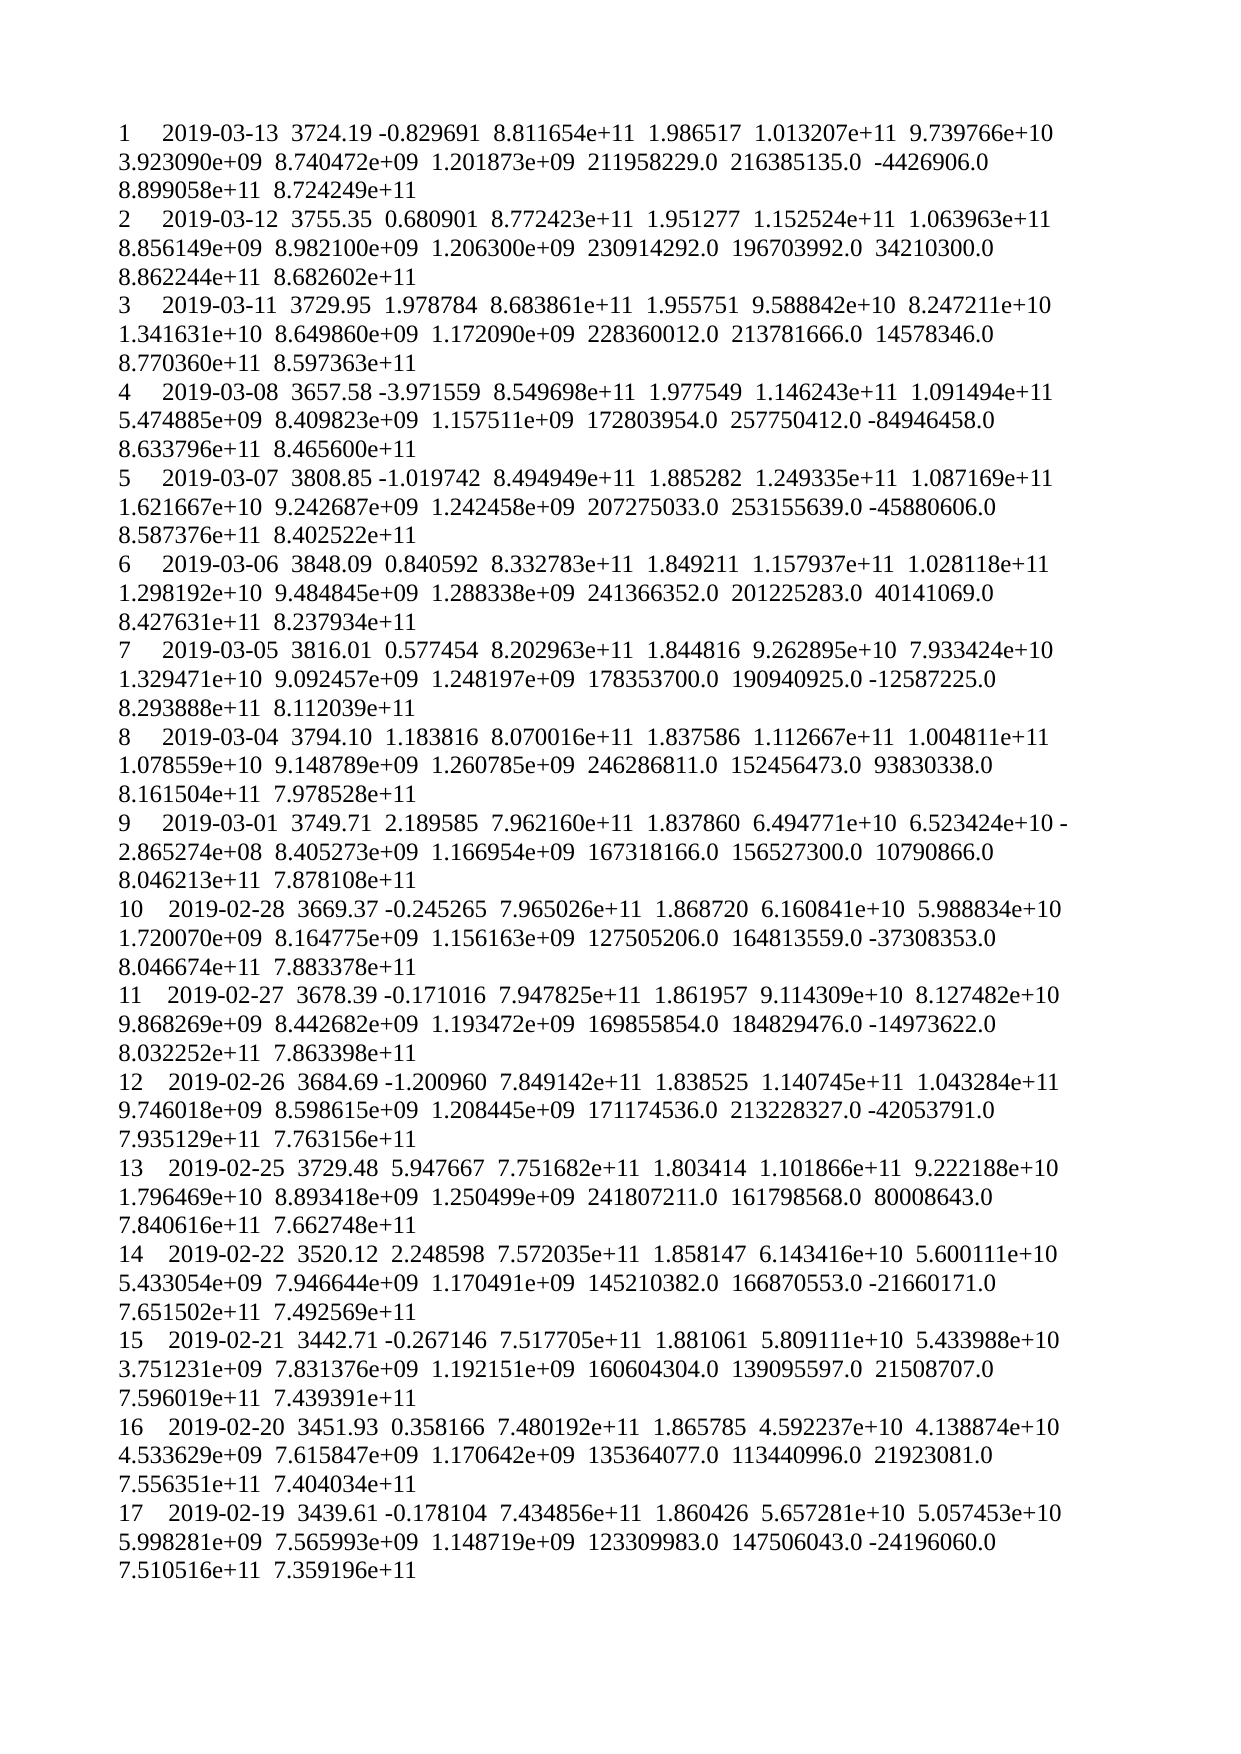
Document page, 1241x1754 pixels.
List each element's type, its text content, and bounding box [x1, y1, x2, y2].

text 10 2019-02-28 3669.37 -0.245265 7.965026e+11 1.868720 6.160841e+10 5.988834e+10 1.720070e+09 8.164775e+09 1.156163e+09 127505206.0 164813559.0 -37308353.0 8.046674e+11 7.883378e+11 [118, 894, 1122, 981]
text 13 2019-02-25 3729.48 5.947667 7.751682e+11 1.803414 1.101866e+11 9.222188e+10 1.796469e+10 8.893418e+09 1.250499e+09 241807211.0 161798568.0 80008643.0 7.840616e+11 7.662748e+11 [118, 1153, 1122, 1239]
text 3 2019-03-11 3729.95 1.978784 8.683861e+11 1.955751 9.588842e+10 8.247211e+10 1.341631e+10 8.649860e+09 1.172090e+09 228360012.0 213781666.0 14578346.0 8.770360e+11 8.597363e+11 [118, 291, 1122, 377]
text 12 2019-02-26 3684.69 -1.200960 7.849142e+11 1.838525 1.140745e+11 1.043284e+11 9.746018e+09 8.598615e+09 1.208445e+09 171174536.0 213228327.0 -42053791.0 7.935129e+11 7.763156e+11 [118, 1067, 1122, 1153]
text 1 2019-03-13 3724.19 -0.829691 8.811654e+11 1.986517 1.013207e+11 9.739766e+10 3.923090e+09 8.740472e+09 1.201873e+09 211958229.0 216385135.0 -4426906.0 8.899058e+11 8.724249e+11 [118, 118, 1122, 204]
text 7 2019-03-05 3816.01 0.577454 8.202963e+11 1.844816 9.262895e+10 7.933424e+10 1.329471e+10 9.092457e+09 1.248197e+09 178353700.0 190940925.0 -12587225.0 8.293888e+11 8.112039e+11 [118, 636, 1122, 722]
text 6 2019-03-06 3848.09 0.840592 8.332783e+11 1.849211 1.157937e+11 1.028118e+11 1.298192e+10 9.484845e+09 1.288338e+09 241366352.0 201225283.0 40141069.0 8.427631e+11 8.237934e+11 [118, 549, 1122, 636]
text 17 2019-02-19 3439.61 -0.178104 7.434856e+11 1.860426 5.657281e+10 5.057453e+10 5.998281e+09 7.565993e+09 1.148719e+09 123309983.0 147506043.0 -24196060.0 7.510516e+11 7.359196e+11 [118, 1498, 1122, 1584]
text 8 2019-03-04 3794.10 1.183816 8.070016e+11 1.837586 1.112667e+11 1.004811e+11 1.078559e+10 9.148789e+09 1.260785e+09 246286811.0 152456473.0 93830338.0 8.161504e+11 7.978528e+11 [118, 722, 1122, 808]
text 2 2019-03-12 3755.35 0.680901 8.772423e+11 1.951277 1.152524e+11 1.063963e+11 8.856149e+09 8.982100e+09 1.206300e+09 230914292.0 196703992.0 34210300.0 8.862244e+11 8.682602e+11 [118, 204, 1122, 291]
text 15 2019-02-21 3442.71 -0.267146 7.517705e+11 1.881061 5.809111e+10 5.433988e+10 3.751231e+09 7.831376e+09 1.192151e+09 160604304.0 139095597.0 21508707.0 7.596019e+11 7.439391e+11 [118, 1326, 1122, 1412]
text 14 2019-02-22 3520.12 2.248598 7.572035e+11 1.858147 6.143416e+10 5.600111e+10 5.433054e+09 7.946644e+09 1.170491e+09 145210382.0 166870553.0 -21660171.0 7.651502e+11 7.492569e+11 [118, 1239, 1122, 1326]
text 11 2019-02-27 3678.39 -0.171016 7.947825e+11 1.861957 9.114309e+10 8.127482e+10 9.868269e+09 8.442682e+09 1.193472e+09 169855854.0 184829476.0 -14973622.0 8.032252e+11 7.863398e+11 [118, 981, 1122, 1067]
text 16 2019-02-20 3451.93 0.358166 7.480192e+11 1.865785 4.592237e+10 4.138874e+10 4.533629e+09 7.615847e+09 1.170642e+09 135364077.0 113440996.0 21923081.0 7.556351e+11 7.404034e+11 [118, 1412, 1122, 1498]
text 9 2019-03-01 3749.71 2.189585 7.962160e+11 1.837860 6.494771e+10 6.523424e+10 -2.865274e+08 8.405273e+09 1.166954e+09 167318166.0 156527300.0 10790866.0 8.046213e+11 7.878108e+11 [118, 808, 1122, 894]
text 4 2019-03-08 3657.58 -3.971559 8.549698e+11 1.977549 1.146243e+11 1.091494e+11 5.474885e+09 8.409823e+09 1.157511e+09 172803954.0 257750412.0 -84946458.0 8.633796e+11 8.465600e+11 [118, 377, 1122, 463]
text 5 2019-03-07 3808.85 -1.019742 8.494949e+11 1.885282 1.249335e+11 1.087169e+11 1.621667e+10 9.242687e+09 1.242458e+09 207275033.0 253155639.0 -45880606.0 8.587376e+11 8.402522e+11 [118, 463, 1122, 549]
